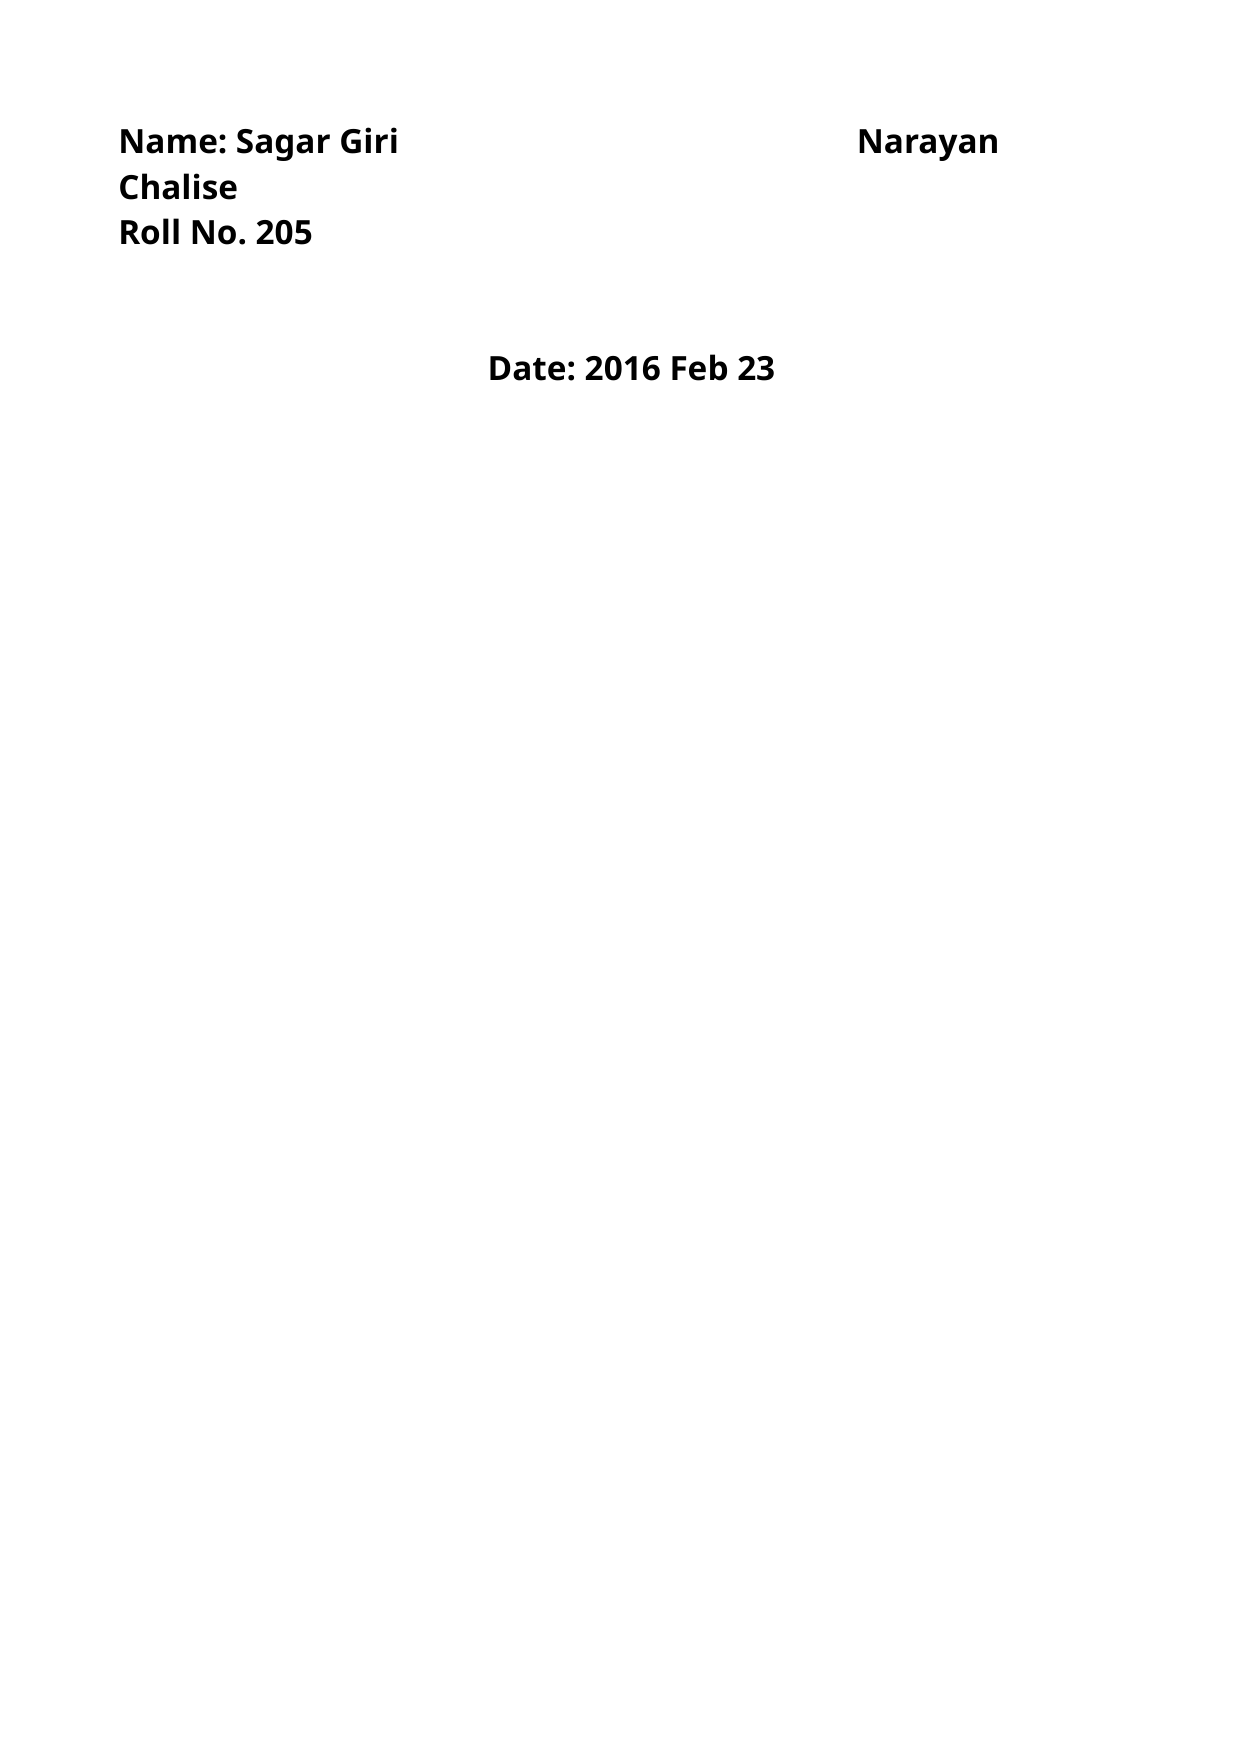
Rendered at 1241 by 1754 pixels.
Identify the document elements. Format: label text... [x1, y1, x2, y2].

text Roll No. 205 [118, 209, 1122, 254]
text Date: 2016 Feb 23 [118, 345, 1122, 391]
text Name: Sagar Giri Narayan Chalise [118, 118, 1122, 209]
